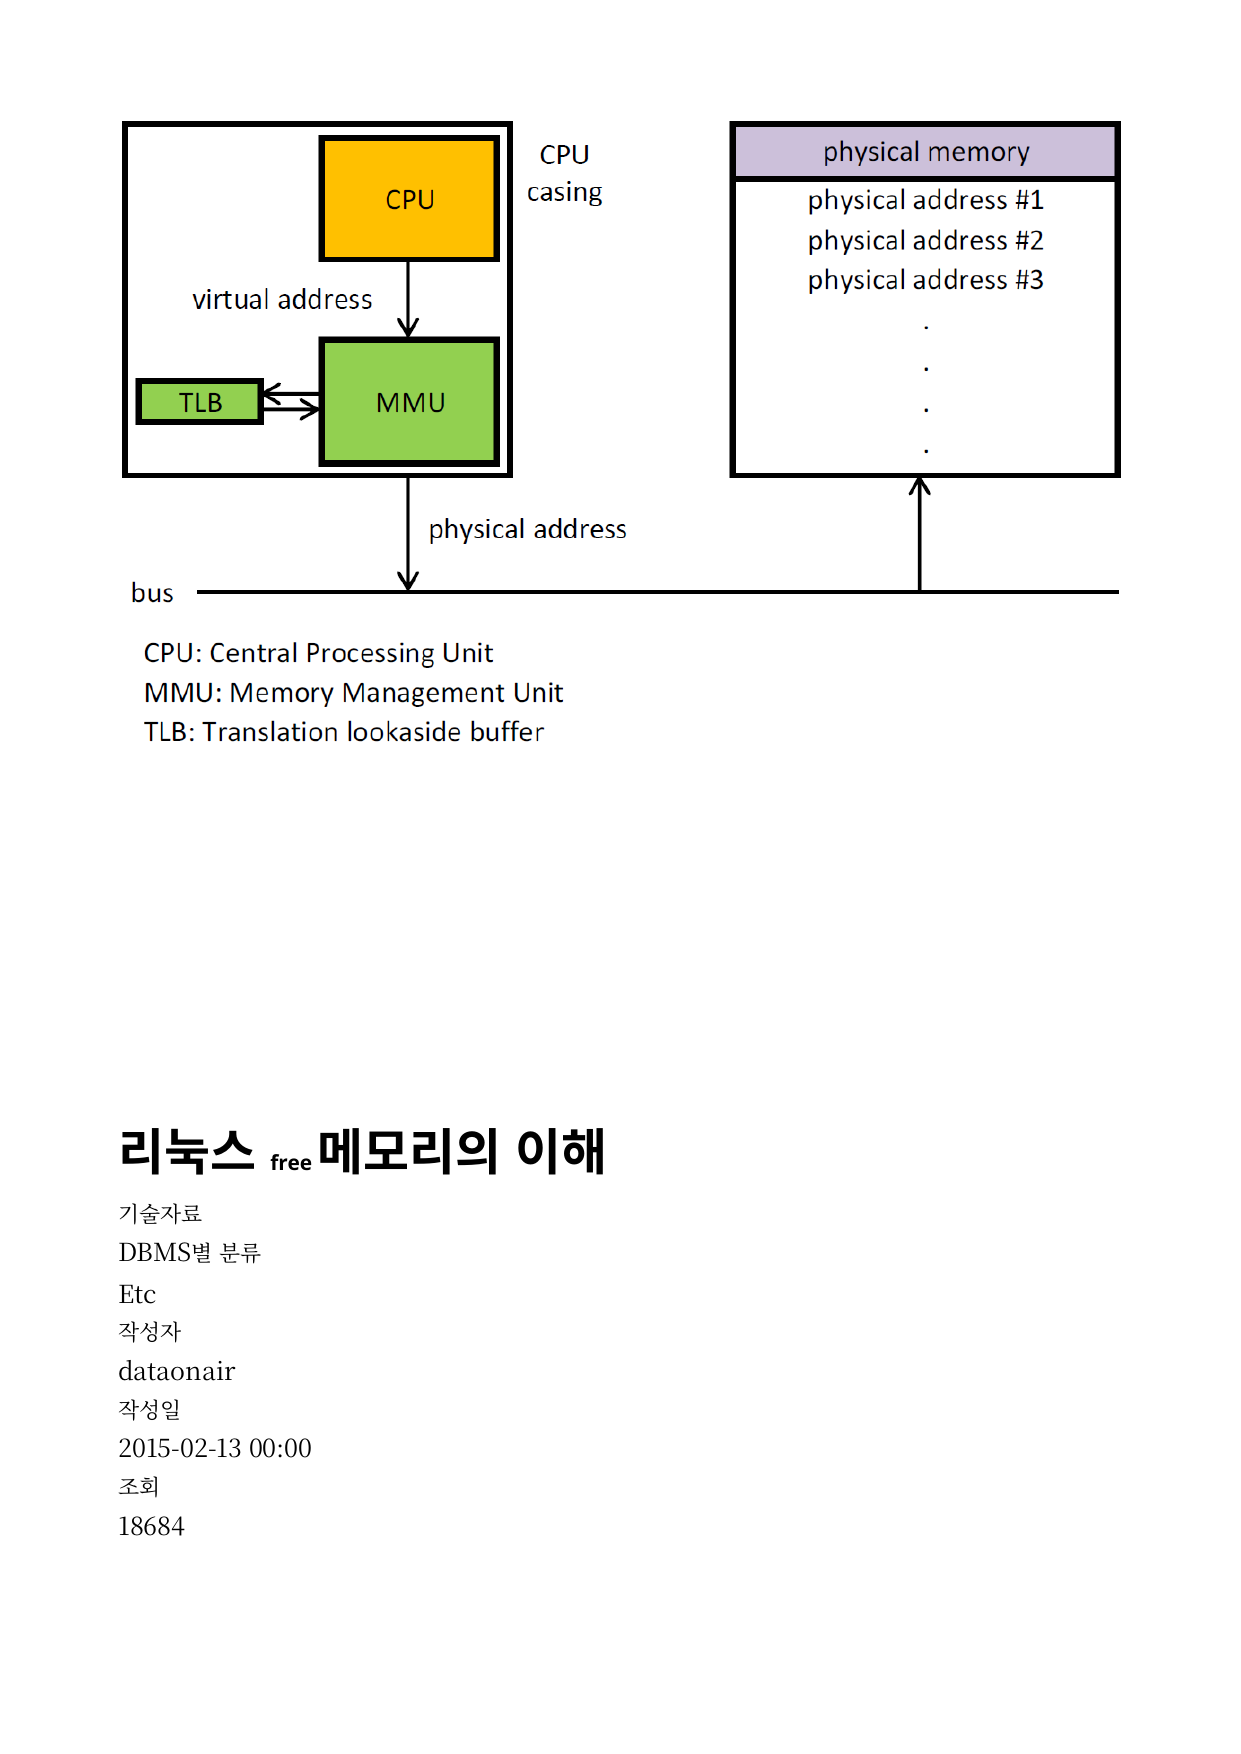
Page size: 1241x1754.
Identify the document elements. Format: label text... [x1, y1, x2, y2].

text 기술자료 [118, 1197, 1122, 1228]
text Etc [118, 1274, 1122, 1310]
text dataonair [118, 1352, 1122, 1388]
text 18684 [118, 1506, 1122, 1542]
text 작성일 [118, 1393, 1122, 1424]
picture [118, 118, 1123, 747]
subtitle 리눅스 free 메모리의 이해 [118, 1112, 1122, 1184]
text 조회 [118, 1470, 1122, 1502]
text DBMS별 분류 [118, 1233, 1122, 1269]
text 2015-02-13 00:00 [118, 1429, 1122, 1465]
text 작성자 [118, 1316, 1122, 1347]
